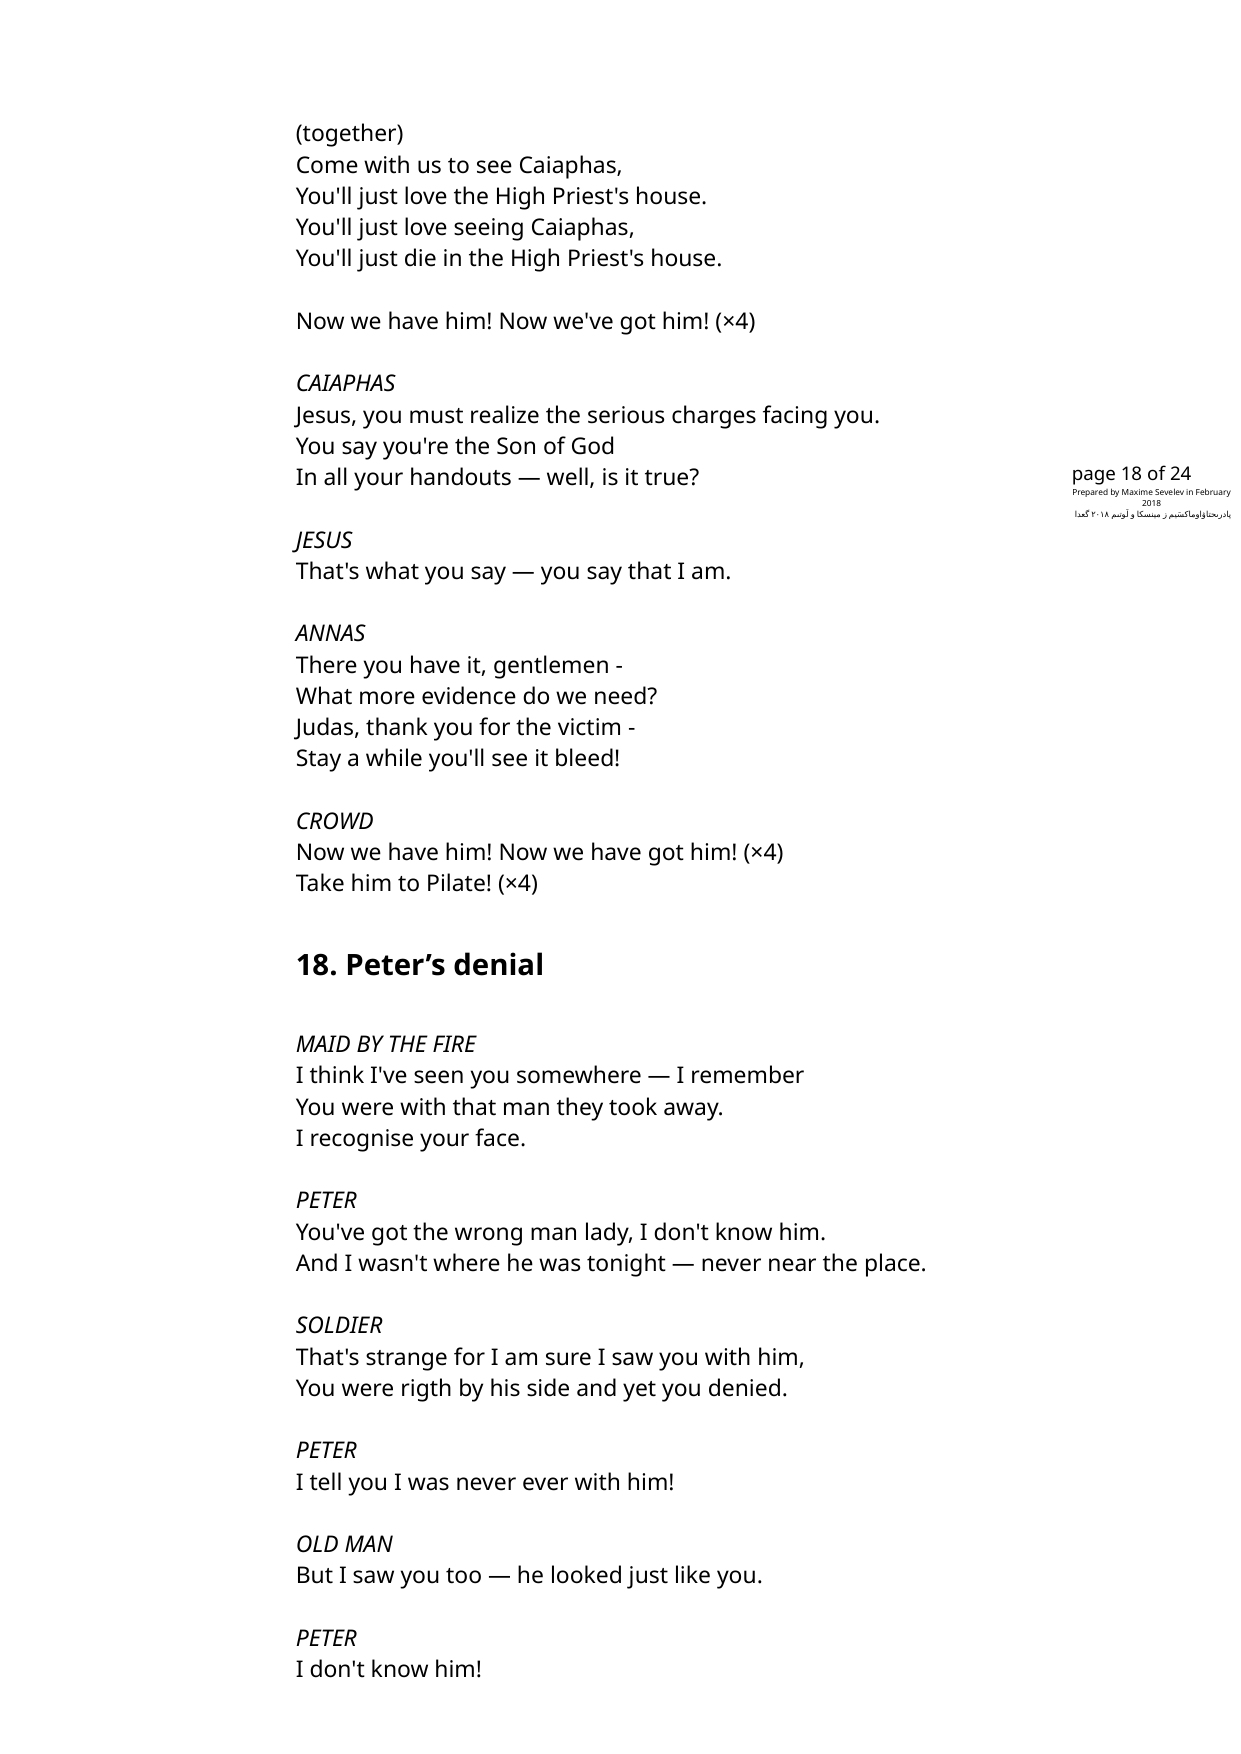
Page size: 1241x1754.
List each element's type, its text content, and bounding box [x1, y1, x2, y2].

text You say you're the Son of God [296, 430, 961, 461]
text What more evidence do we need? [296, 680, 961, 711]
subtitle 18. Peter’s denial [296, 944, 961, 984]
text That's what you say — you say that I am. [296, 555, 961, 586]
text You'll just die in the High Priest's house. [296, 242, 961, 273]
text Take him to Pilate! (×4) [296, 867, 961, 898]
text PETER [296, 1622, 961, 1653]
text OLD MAN [296, 1528, 961, 1559]
text You were rigth by his side and yet you denied. [296, 1372, 961, 1403]
text PETER [296, 1434, 961, 1466]
text JESUS [296, 523, 961, 555]
text Judas, thank you for the victim - [296, 711, 961, 742]
text I think I've seen you somewhere — I remember [296, 1059, 961, 1091]
text MAID BY THE FIRE [296, 1028, 961, 1059]
text There you have it, gentlemen - [296, 648, 961, 680]
text I recognise your face. [296, 1122, 961, 1153]
text I don't know him! [296, 1653, 961, 1684]
text You'll just love the High Priest's house. [296, 180, 961, 211]
text (together) [296, 117, 961, 148]
text Now we have him! Now we have got him! (×4) [296, 836, 961, 867]
text SOLDIER [296, 1309, 961, 1341]
text But I saw you too — he looked just like you. [296, 1559, 961, 1591]
text And I wasn't where he was tonight — never near the place. [296, 1247, 961, 1278]
text PETER [296, 1184, 961, 1216]
text CAIAPHAS [296, 367, 961, 398]
text You've got the wrong man lady, I don't know him. [296, 1216, 961, 1247]
text Now we have him! Now we've got him! (×4) [296, 305, 961, 336]
text Jesus, you must realize the serious charges facing you. [296, 398, 961, 430]
text ANNAS [296, 617, 961, 648]
text You were with that man they took away. [296, 1091, 961, 1122]
text I tell you I was never ever with him! [296, 1466, 961, 1497]
text In all your handouts — well, is it true? [296, 461, 961, 492]
text Stay a while you'll see it bleed! [296, 742, 961, 773]
text That's strange for I am sure I saw you with him, [296, 1341, 961, 1372]
text You'll just love seeing Caiaphas, [296, 211, 961, 242]
text CROWD [296, 805, 961, 836]
text Come with us to see Caiaphas, [296, 148, 961, 180]
